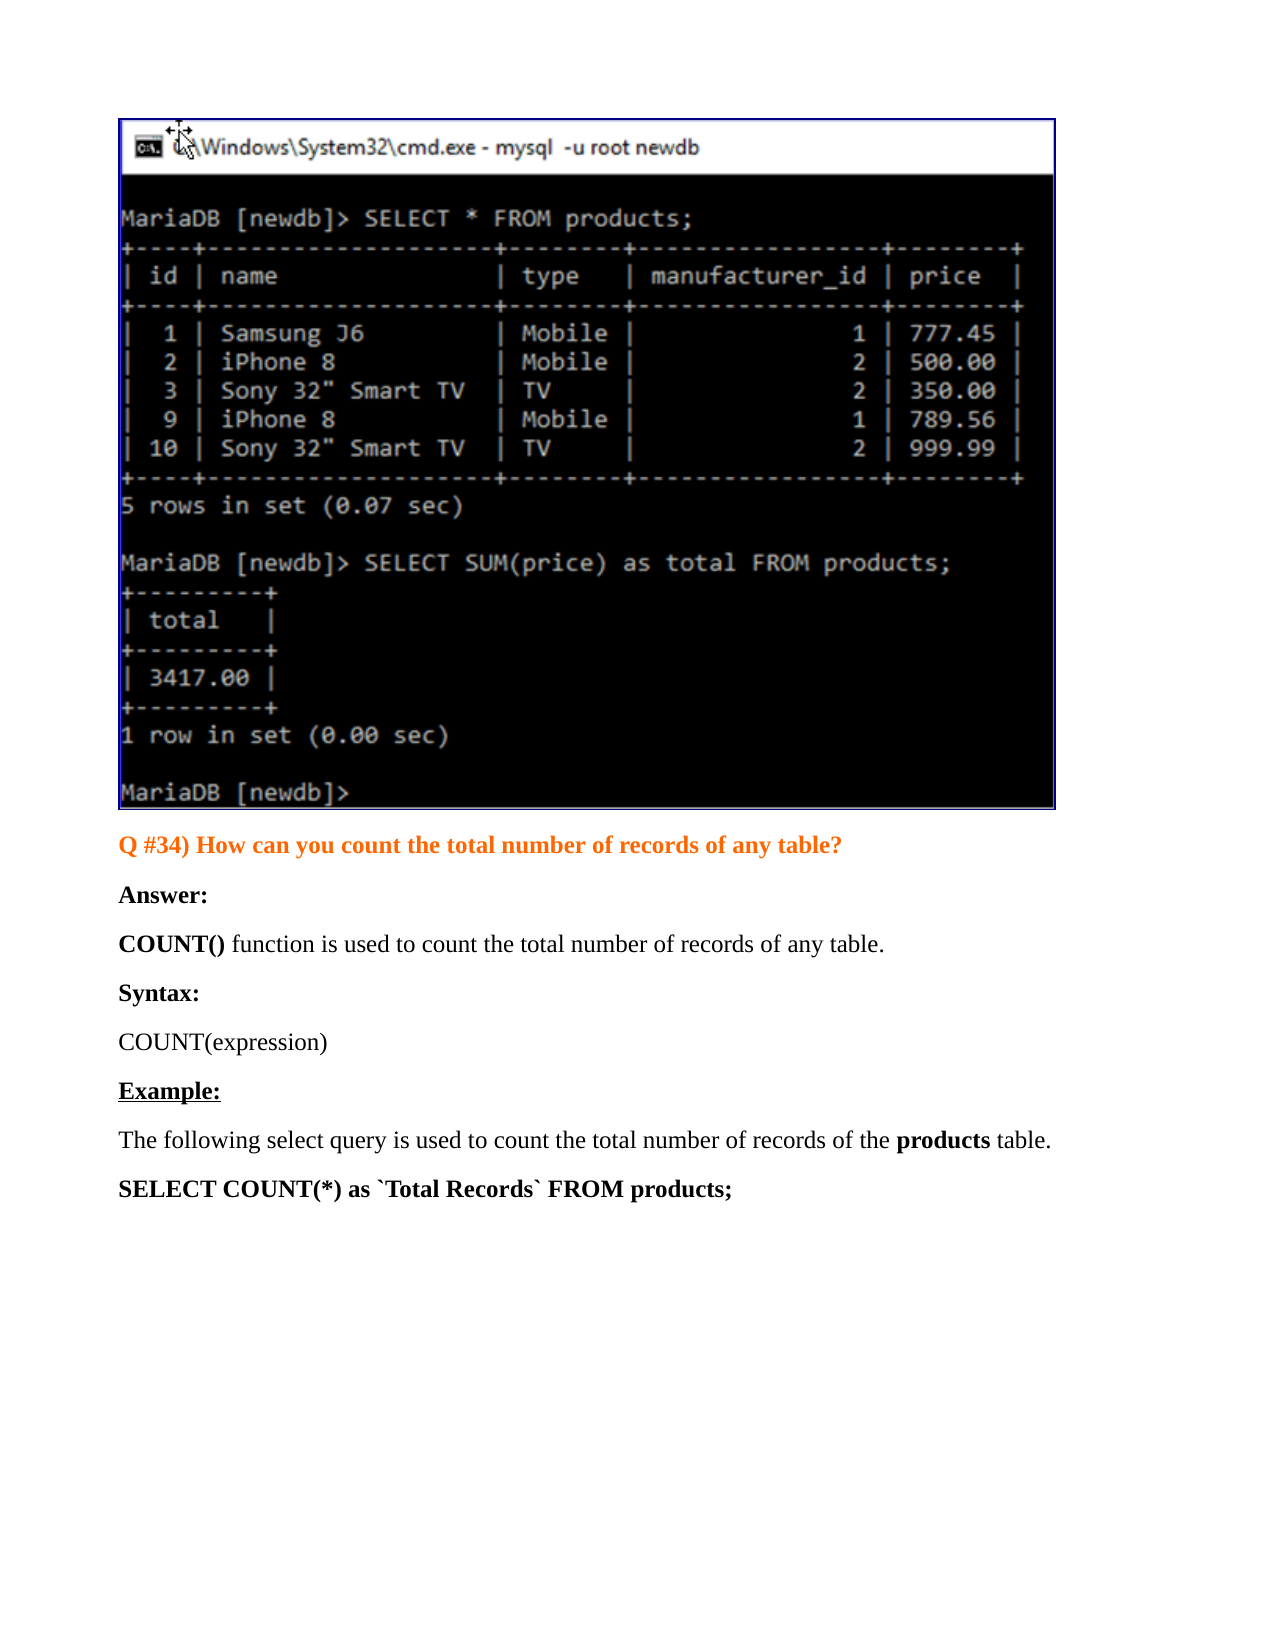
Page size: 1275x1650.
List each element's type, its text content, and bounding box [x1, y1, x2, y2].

picture [120, 120, 1054, 809]
text SELECT COUNT(*) as `Total Records` FROM products; [118, 1174, 1157, 1203]
text Q #34) How can you count the total number of records of any table? [118, 831, 1157, 859]
text COUNT(expression) [118, 1027, 1157, 1056]
text Syntax: [118, 978, 1157, 1007]
text COUNT() function is used to count the total number of records of any table. [118, 929, 1157, 957]
text The following select query is used to count the total number of records of the products table. [118, 1125, 1157, 1154]
text Answer: [118, 880, 1157, 908]
text Example: [118, 1076, 1157, 1105]
